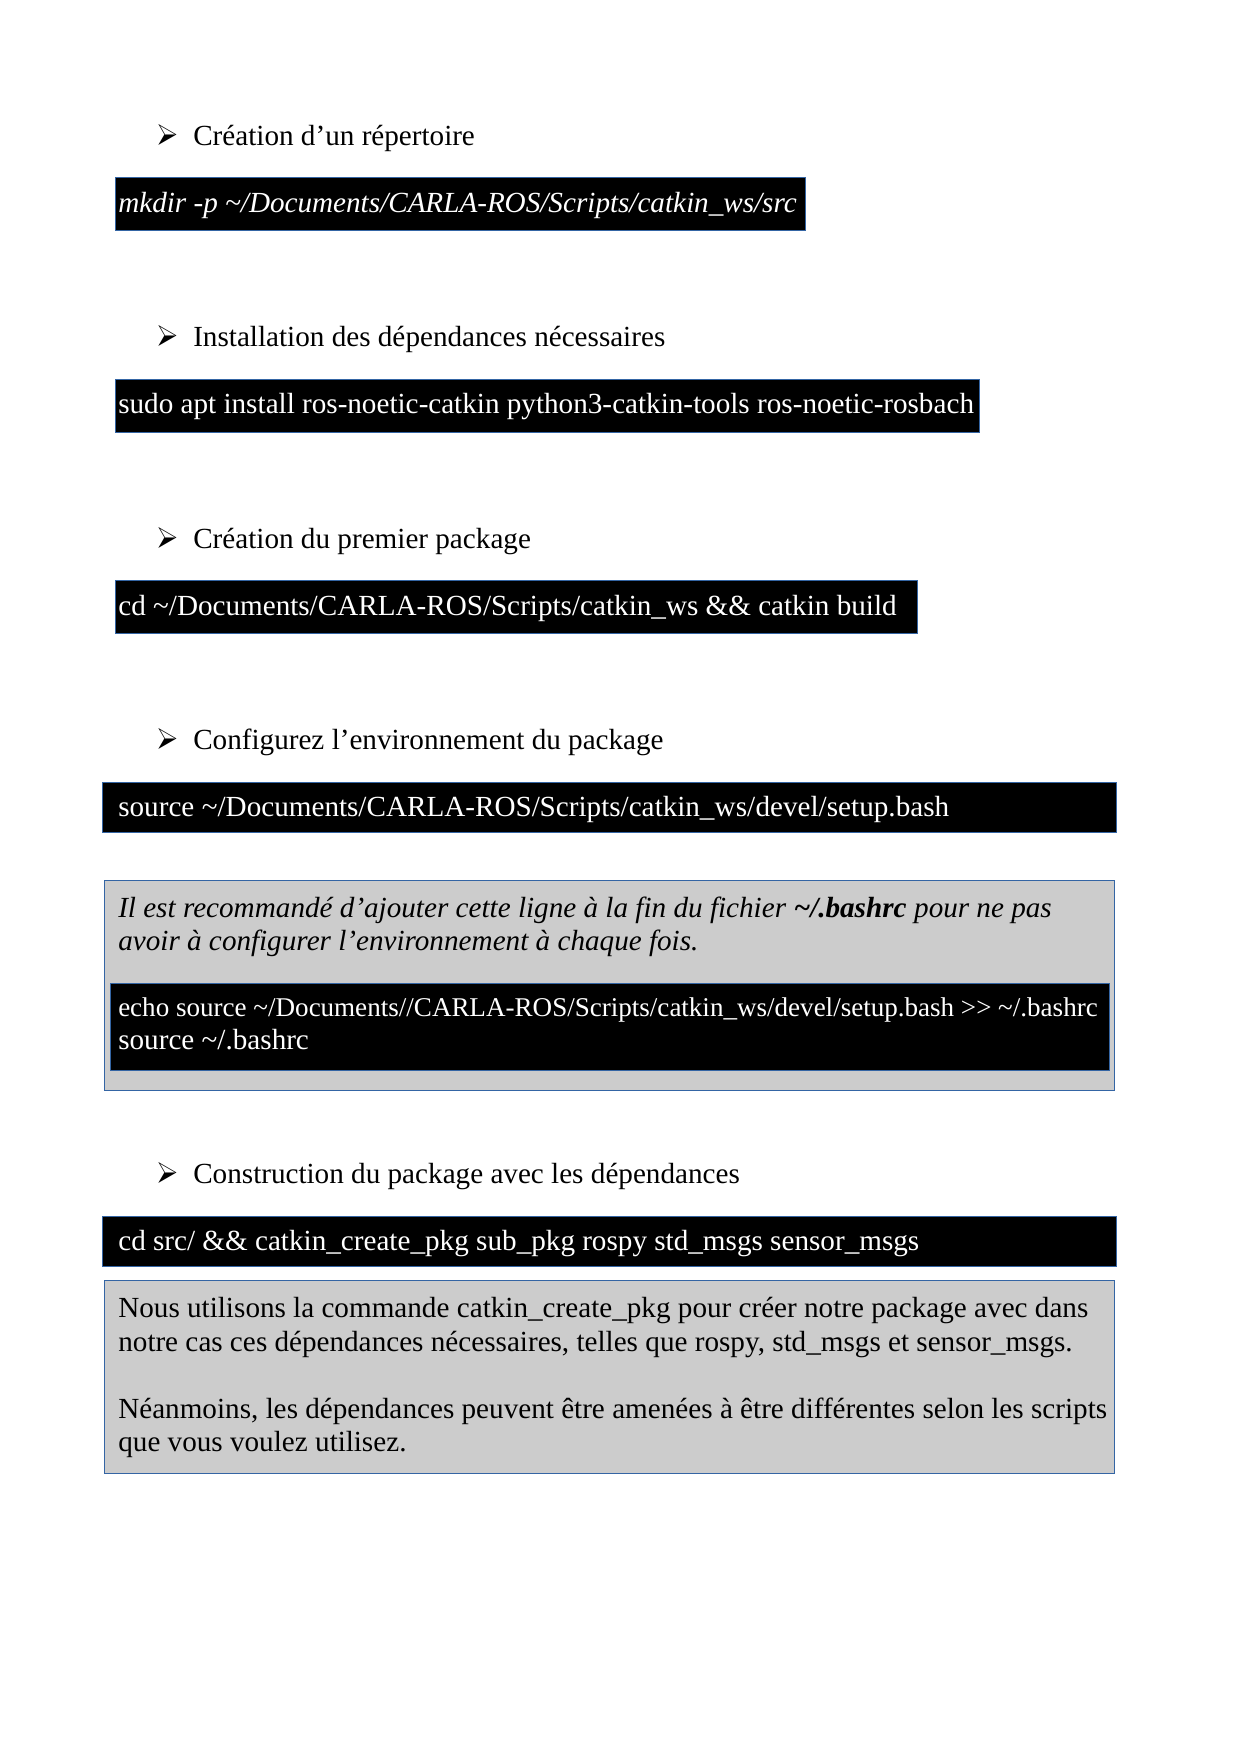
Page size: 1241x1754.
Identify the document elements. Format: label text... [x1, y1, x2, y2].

list Configurez l’environnement du package [156, 722, 1122, 756]
list Création du premier package [156, 521, 1122, 554]
list Construction du package avec les dépendances [156, 1156, 1122, 1189]
text mkdir -p ~/Documents/CARLA-ROS/Scripts/catkin_ws/src [806, 185, 1122, 219]
text sudo apt install ros-noetic-catkin python3-catkin-tools ros-noetic-rosbach [980, 387, 1122, 420]
list Installation des dépendances nécessaires [156, 319, 1122, 353]
list Création d’un répertoire [156, 118, 1122, 152]
text cd ~/Documents/CARLA-ROS/Scripts/catkin_ws && catkin build [918, 588, 1122, 622]
